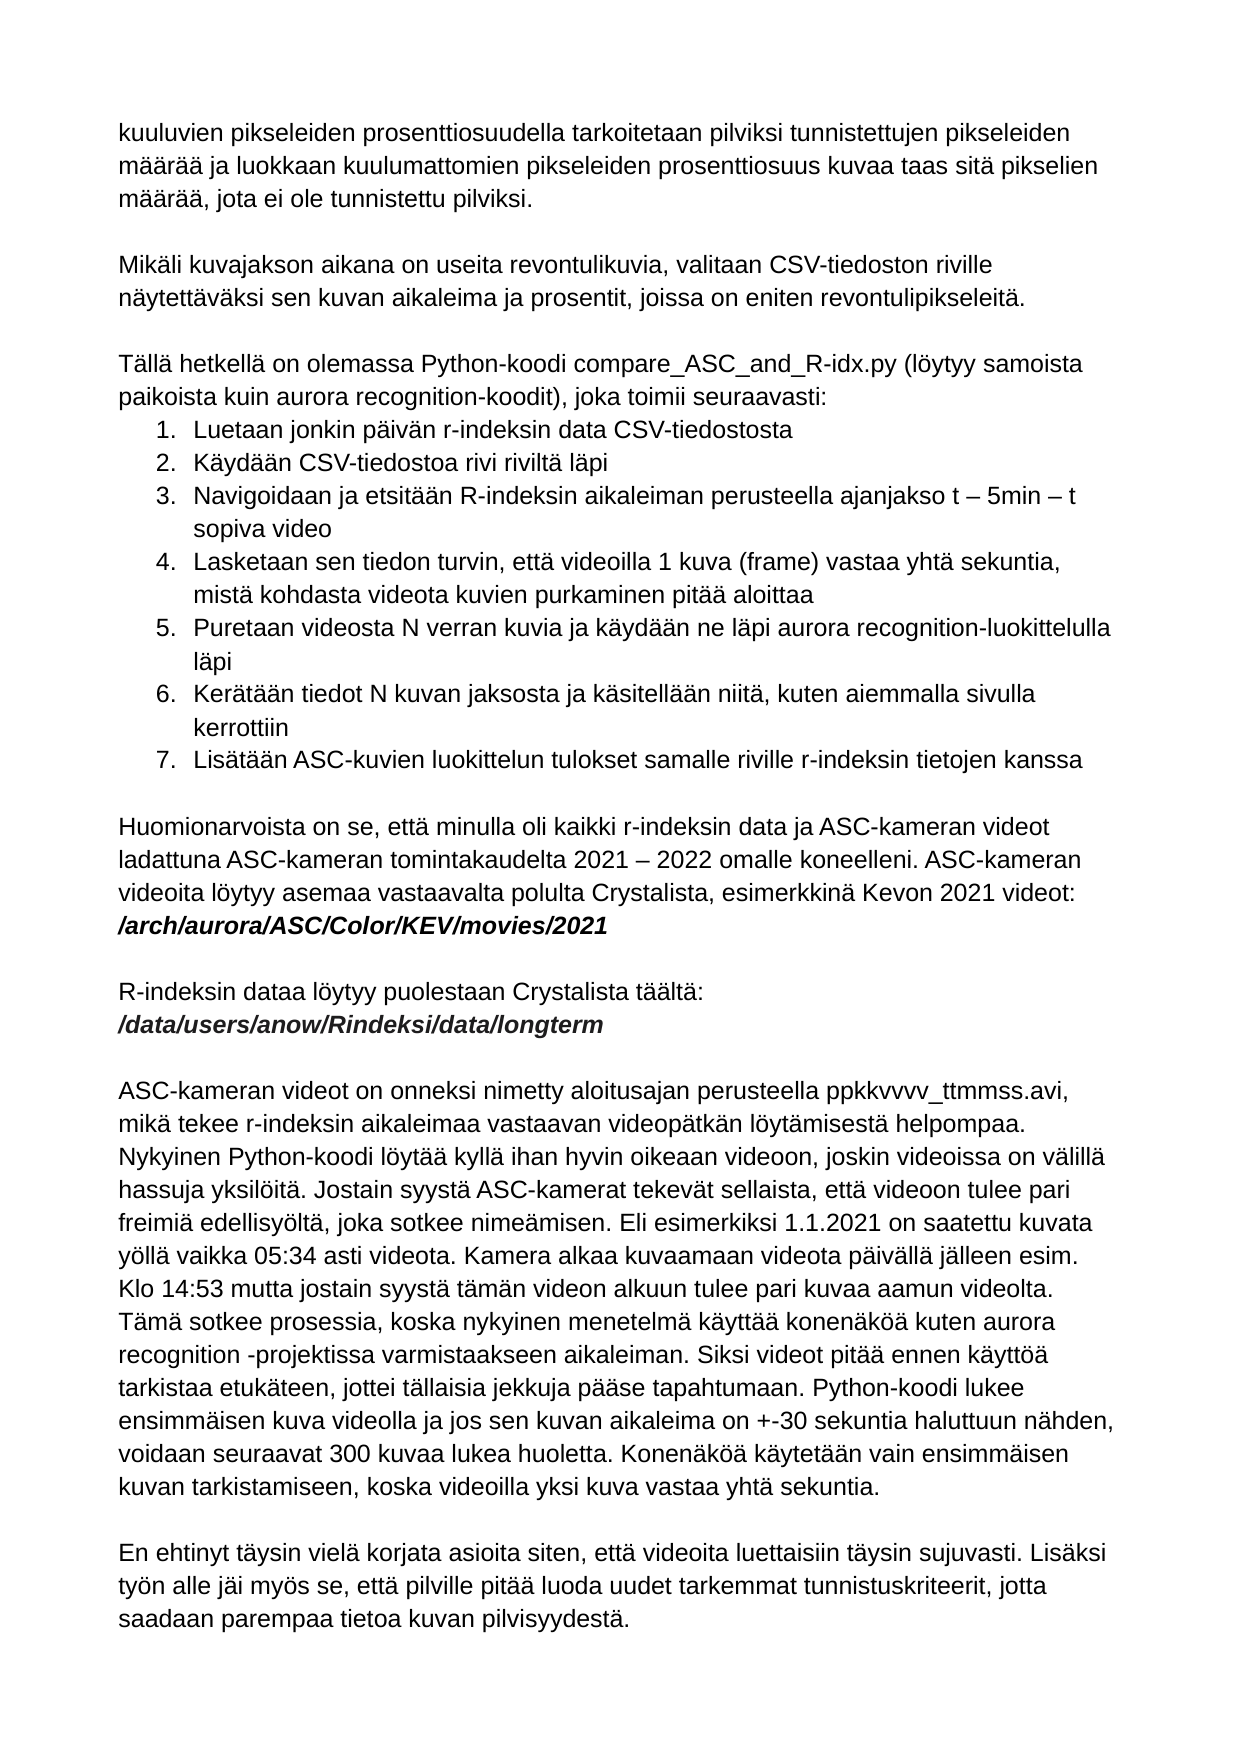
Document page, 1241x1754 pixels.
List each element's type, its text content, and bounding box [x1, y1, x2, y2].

text Tällä hetkellä on olemassa Python-koodi compare_ASC_and_R-idx.py (löytyy samoista paikoista kuin aurora recognition-koodit), joka toimii seuraavasti: [118, 349, 1122, 411]
list Navigoidaan ja etsitään R-indeksin aikaleiman perusteella ajanjakso t – 5min – t sopiva video [156, 481, 1122, 543]
list Luetaan jonkin päivän r-indeksin data CSV-tiedostosta [156, 415, 1122, 444]
text Huomionarvoista on se, että minulla oli kaikki r-indeksin data ja ASC-kameran videot ladattuna ASC-kameran tomintakaudelta 2021 – 2022 omalle koneelleni. ASC-kameran videoita löytyy asemaa vastaavalta polulta Crystalista, esimerkkinä Kevon 2021 videot: /arch/aurora/ASC/Color/KEV/movies/2021 [118, 812, 1122, 939]
list Lisätään ASC-kuvien luokittelun tulokset samalle riville r-indeksin tietojen kanssa [156, 746, 1122, 774]
text kuuluvien pikseleiden prosenttiosuudella tarkoitetaan pilviksi tunnistettujen pikseleiden määrää ja luokkaan kuulumattomien pikseleiden prosenttiosuus kuvaa taas sitä pikselien määrää, jota ei ole tunnistettu pilviksi. [118, 118, 1122, 213]
list Puretaan videosta N verran kuvia ja käydään ne läpi aurora recognition-luokittelulla läpi [156, 613, 1122, 675]
text ASC-kameran videot on onneksi nimetty aloitusajan perusteella ppkkvvvv_ttmmss.avi, mikä tekee r-indeksin aikaleimaa vastaavan videopätkän löytämisestä helpompaa. Nykyinen Python-koodi löytää kyllä ihan hyvin oikeaan videoon, joskin videoissa on välillä hassuja yksilöitä. Jostain syystä ASC-kamerat tekevät sellaista, että videoon tulee pari freimiä edellisyöltä, joka sotkee nimeämisen. Eli esimerkiksi 1.1.2021 on saatettu kuvata yöllä vaikka 05:34 asti videota. Kamera alkaa kuvaamaan videota päivällä jälleen esim. Klo 14:53 mutta jostain syystä tämän videon alkuun tulee pari kuvaa aamun videolta. Tämä sotkee prosessia, koska nykyinen menetelmä käyttää konenäköä kuten aurora recognition -projektissa varmistaakseen aikaleiman. Siksi videot pitää ennen käyttöä tarkistaa etukäteen, jottei tällaisia jekkuja pääse tapahtumaan. Python-koodi lukee ensimmäisen kuva videolla ja jos sen kuvan aikaleima on +-30 sekuntia haluttuun nähden, voidaan seuraavat 300 kuvaa lukea huoletta. Konenäköä käytetään vain ensimmäisen kuvan tarkistamiseen, koska videoilla yksi kuva vastaa yhtä sekuntia. [118, 1076, 1122, 1501]
list Käydään CSV-tiedostoa rivi riviltä läpi [156, 448, 1122, 477]
list Lasketaan sen tiedon turvin, että videoilla 1 kuva (frame) vastaa yhtä sekuntia, mistä kohdasta videota kuvien purkaminen pitää aloittaa [156, 547, 1122, 609]
text Mikäli kuvajakson aikana on useita revontulikuvia, valitaan CSV-tiedoston riville näytettäväksi sen kuvan aikaleima ja prosentit, joissa on eniten revontulipikseleitä. [118, 250, 1122, 312]
list Kerätään tiedot N kuvan jaksosta ja käsitellään niitä, kuten aiemmalla sivulla kerrottiin [156, 679, 1122, 741]
text R-indeksin dataa löytyy puolestaan Crystalista täältä: /data/users/anow/Rindeksi/data/longterm [118, 977, 1122, 1038]
text En ehtinyt täysin vielä korjata asioita siten, että videoita luettaisiin täysin sujuvasti. Lisäksi työn alle jäi myös se, että pilville pitää luoda uudet tarkemmat tunnistuskriteerit, jotta saadaan parempaa tietoa kuvan pilvisyydestä. [118, 1538, 1122, 1633]
